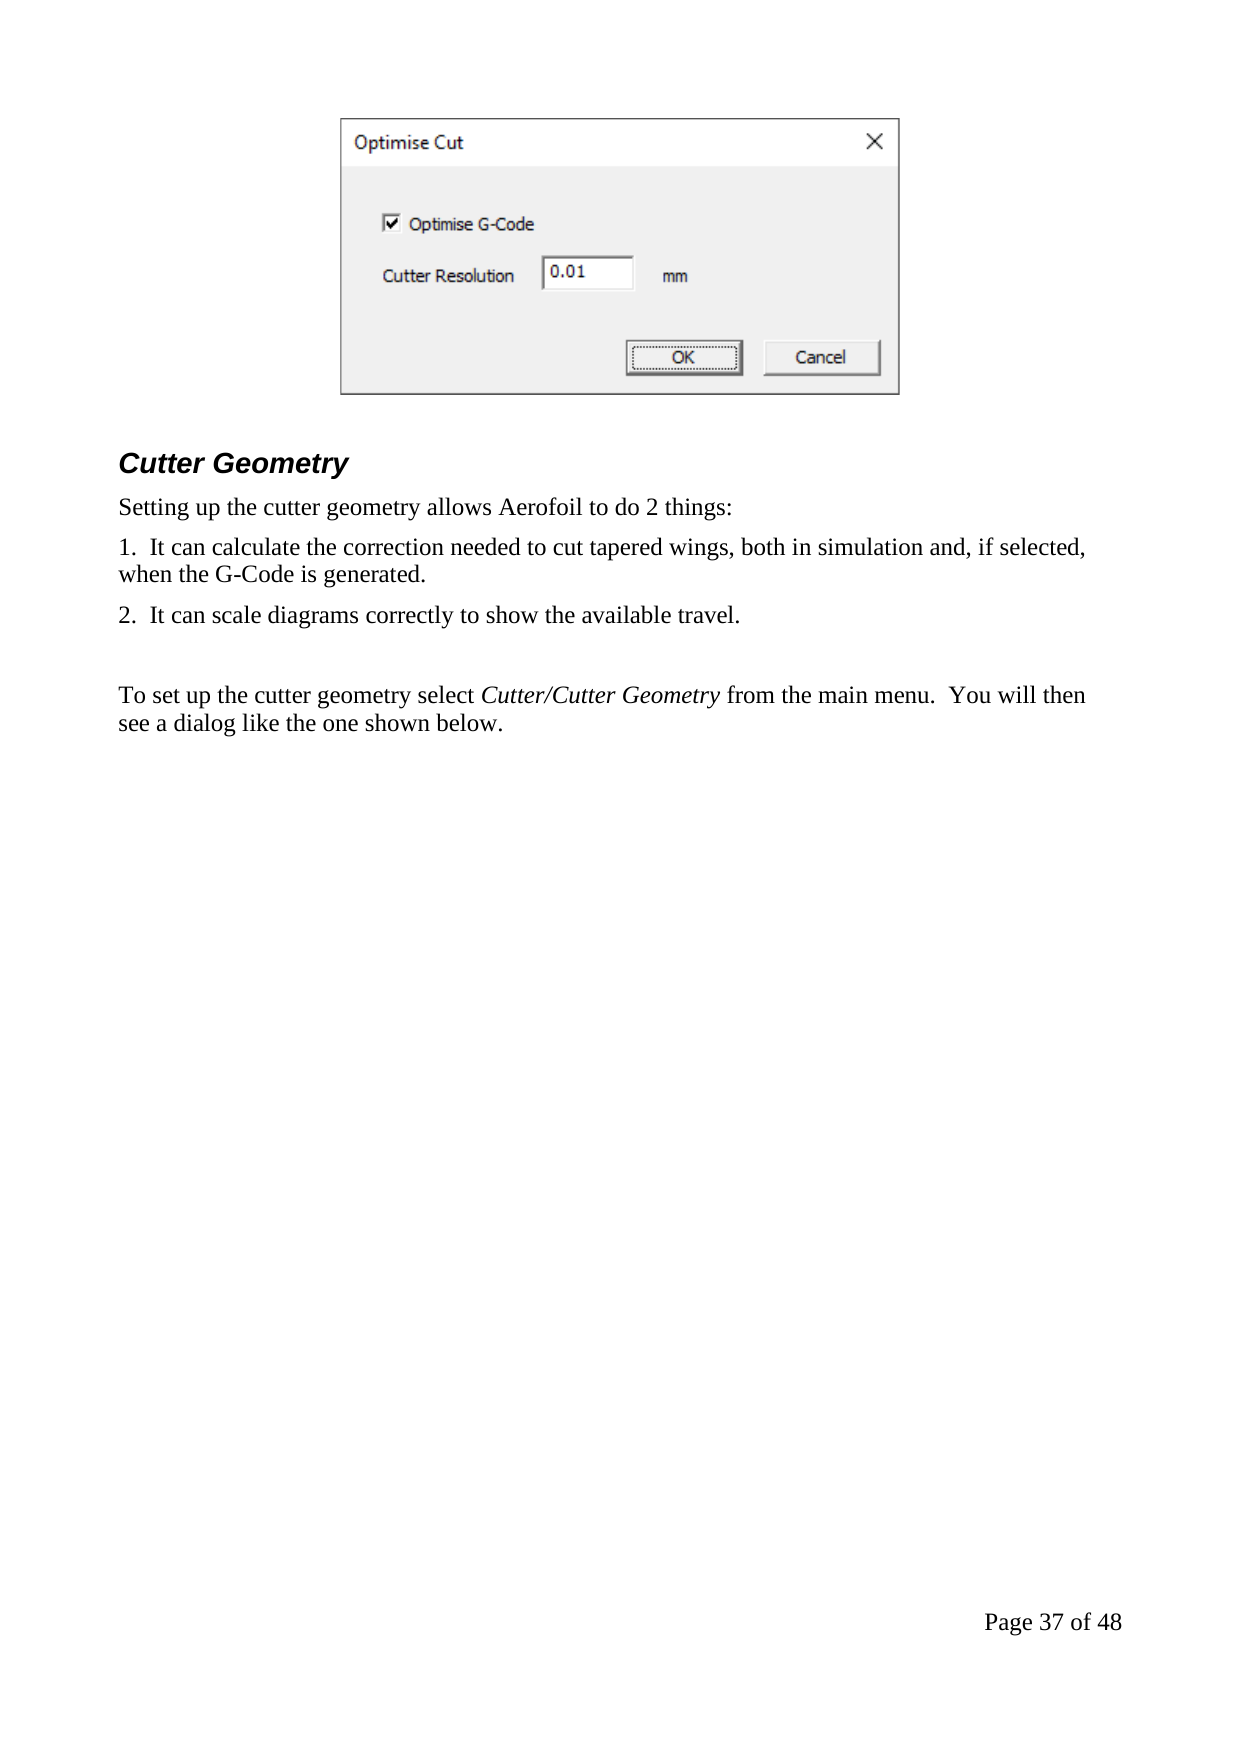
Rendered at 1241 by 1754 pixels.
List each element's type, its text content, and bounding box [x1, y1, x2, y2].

text 1. It can calculate the correction needed to cut tapered wings, both in simulation and, if selected, when the G-Code is generated. [118, 533, 1122, 588]
picture [340, 118, 900, 395]
text Setting up the cutter geometry allows Aerofoil to do 2 things: [118, 493, 1122, 520]
text To set up the cutter geometry select Cutter/Cutter Geometry from the main menu. You will then see a dialog like the one shown below. [118, 681, 1122, 737]
subtitle Cutter Geometry [118, 447, 1122, 480]
text 2. It can scale diagrams correctly to show the available travel. [118, 601, 1122, 628]
